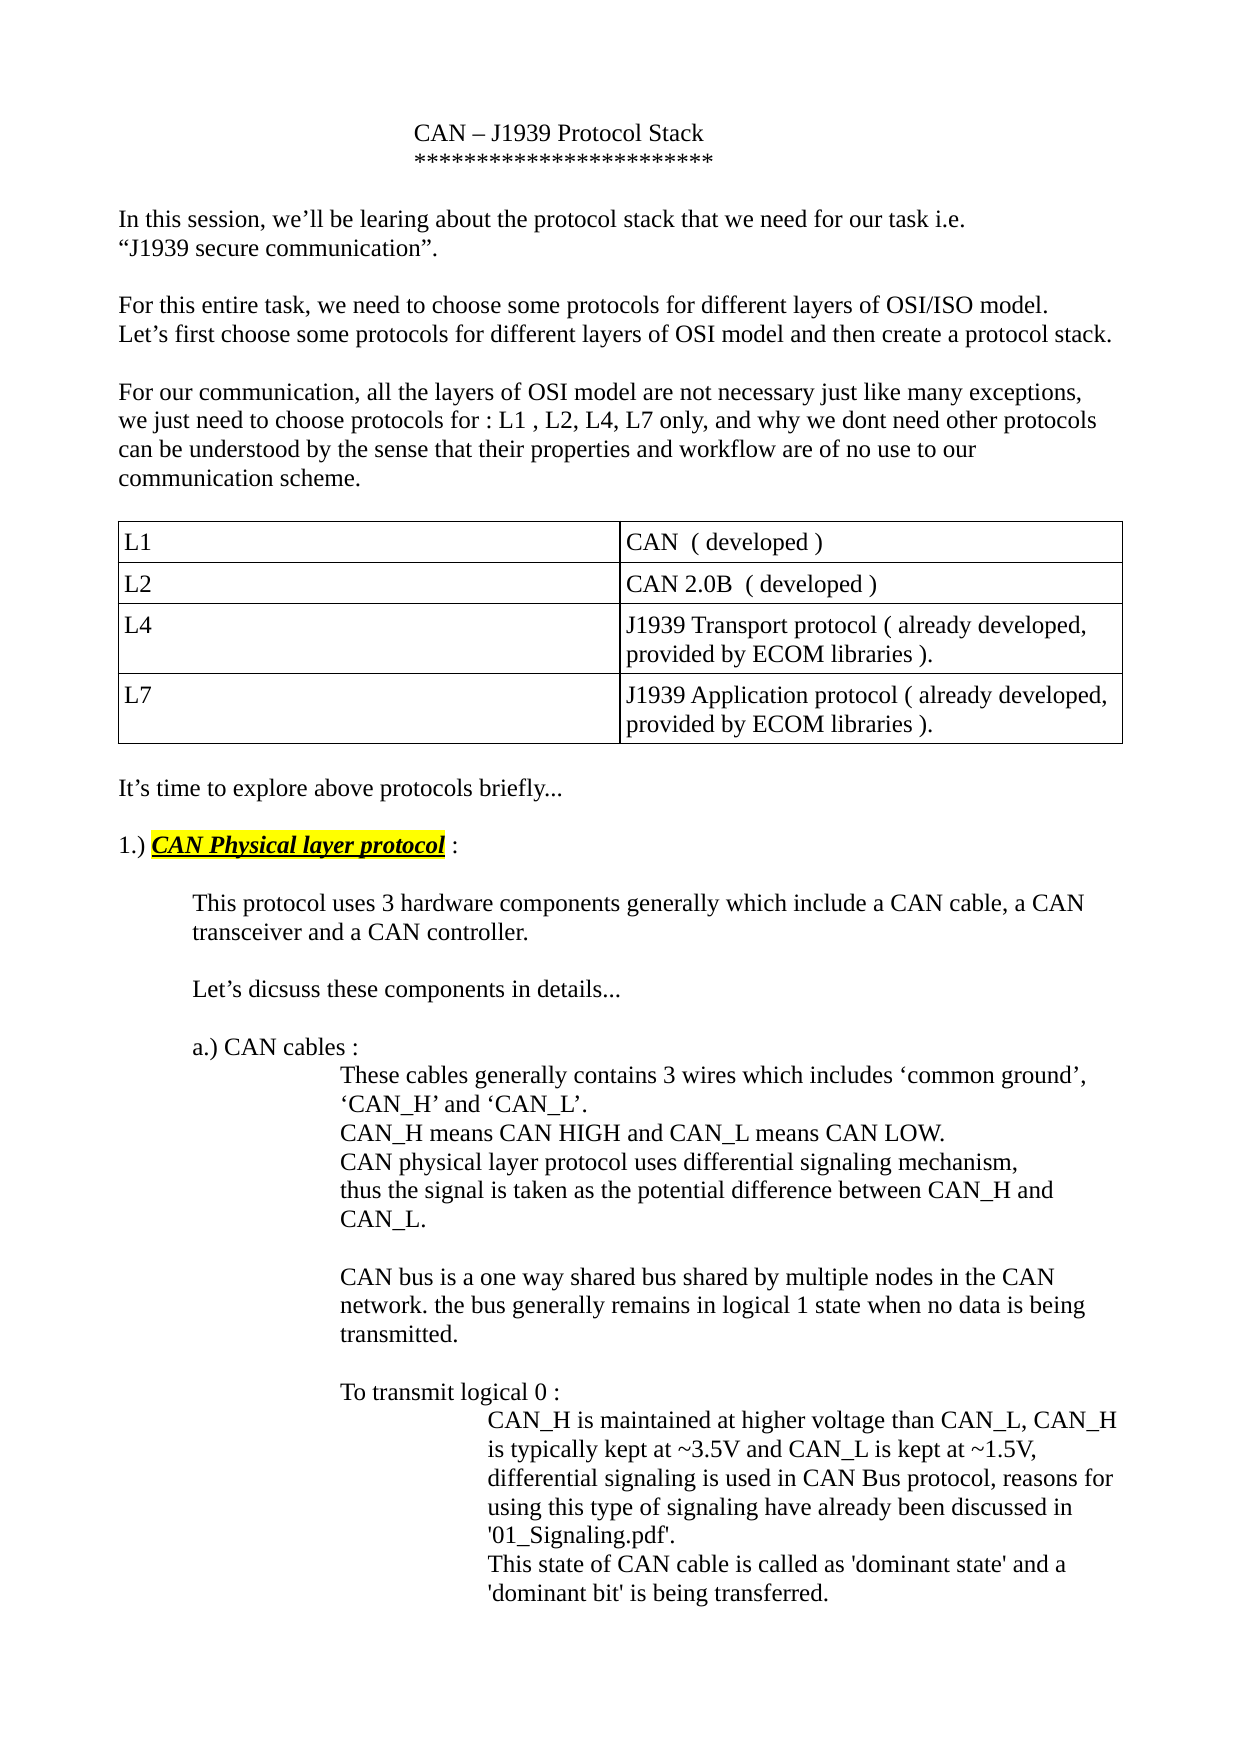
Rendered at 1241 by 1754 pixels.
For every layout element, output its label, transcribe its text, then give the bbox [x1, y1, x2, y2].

text To transmit logical 0 : [118, 1377, 1122, 1405]
text CAN_H is maintained at higher voltage than CAN_L, CAN_H is typically kept at ~3.5V and CAN_L is kept at ~1.5V, differential signaling is used in CAN Bus protocol, reasons for using this type of signaling have already been discussed in [118, 1405, 1122, 1520]
table_cell L7 [119, 674, 619, 743]
text This protocol uses 3 hardware components generally which include a CAN cable, a CAN transceiver and a CAN controller. [118, 888, 1122, 945]
table_header CAN ( developed ) [621, 522, 1122, 562]
table_cell CAN 2.0B ( developed ) [621, 563, 1122, 603]
text In this session, we’ll be learing about the protocol stack that we need for our task i.e. [118, 204, 1122, 233]
text It’s time to explore above protocols briefly... [118, 773, 1122, 802]
text can be understood by the sense that their properties and workflow are of no use to our communication scheme. [118, 434, 1122, 492]
text '01_Signaling.pdf'. [118, 1520, 1122, 1549]
text Let’s first choose some protocols for different layers of OSI model and then create a protocol stack. [118, 319, 1122, 348]
table_cell L4 [119, 604, 619, 673]
text Let’s dicsuss these components in details... [118, 974, 1122, 1003]
text These cables generally contains 3 wires which includes ‘common ground’, ‘CAN_H’ and ‘CAN_L’. [118, 1060, 1122, 1118]
table_header L1 [119, 522, 619, 562]
text CAN – J1939 Protocol Stack [118, 118, 1122, 147]
text thus the signal is taken as the potential difference between CAN_H and CAN_L. [118, 1175, 1122, 1233]
text a.) CAN cables : [118, 1032, 1122, 1060]
text we just need to choose protocols for : L1 , L2, L4, L7 only, and why we dont need other protocols [118, 406, 1122, 434]
text CAN bus is a one way shared bus shared by multiple nodes in the CAN network. the bus generally remains in logical 1 state when no data is being transmitted. [118, 1262, 1122, 1348]
text CAN_H means CAN HIGH and CAN_L means CAN LOW. [118, 1118, 1122, 1147]
text 1.) CAN Physical layer protocol : [118, 830, 1122, 859]
text ************************ [118, 147, 1122, 176]
table_cell L2 [119, 563, 619, 603]
text For this entire task, we need to choose some protocols for different layers of OSI/ISO model. [118, 291, 1122, 319]
table_cell J1939 Transport protocol ( already developed, provided by ECOM libraries ). [621, 604, 1122, 673]
text For our communication, all the layers of OSI model are not necessary just like many exceptions, [118, 377, 1122, 406]
table_cell J1939 Application protocol ( already developed, provided by ECOM libraries ). [621, 674, 1122, 743]
text “J1939 secure communication”. [118, 233, 1122, 262]
text This state of CAN cable is called as 'dominant state' and a 'dominant bit' is being transferred. [118, 1549, 1122, 1607]
text CAN physical layer protocol uses differential signaling mechanism, [118, 1147, 1122, 1175]
